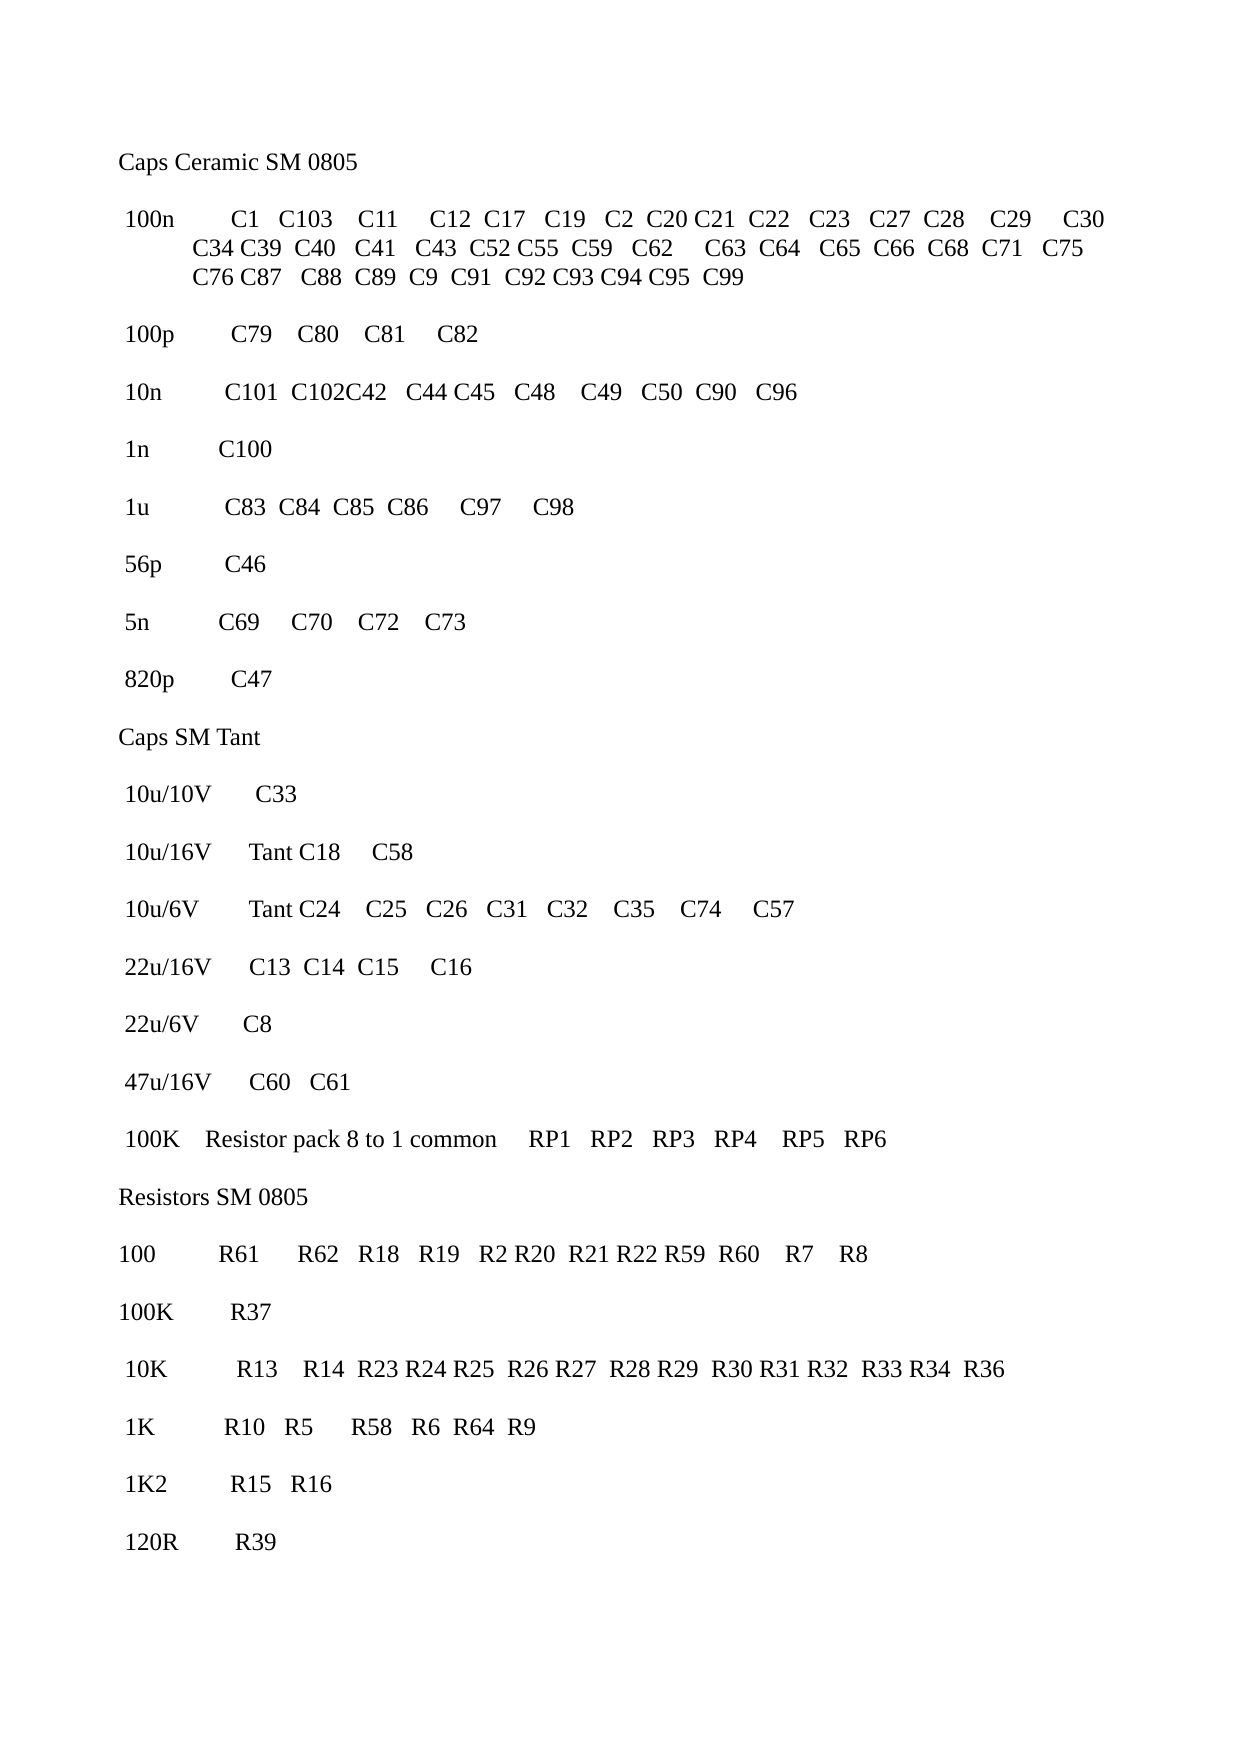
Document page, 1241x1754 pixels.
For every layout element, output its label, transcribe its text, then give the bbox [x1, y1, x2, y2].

text 10n C101 C102C42 C44 C45 C48 C49 C50 C90 C96 [118, 377, 1122, 406]
text 820p C47 [118, 664, 1122, 693]
text 100n C1 C103 C11 C12 C17 C19 C2 C20 C21 C22 C23 C27 C28 C29 C30 [118, 204, 1122, 233]
text 100p C79 C80 C81 C82 [118, 319, 1122, 348]
text Caps Ceramic SM 0805 [118, 147, 1122, 176]
text 120R R39 [118, 1527, 1122, 1556]
text 10u/10V C33 [118, 779, 1122, 808]
text 10K R13 R14 R23 R24 R25 R26 R27 R28 R29 R30 R31 R32 R33 R34 R36 [118, 1354, 1122, 1383]
text 100 R61 R62 R18 R19 R2 R20 R21 R22 R59 R60 R7 R8 [118, 1239, 1122, 1268]
text 100K R37 [118, 1297, 1122, 1326]
text 56p C46 [118, 549, 1122, 578]
text Caps SM Tant [118, 722, 1122, 751]
text 22u/16V C13 C14 C15 C16 [118, 952, 1122, 981]
text 1K2 R15 R16 [118, 1469, 1122, 1498]
text 10u/6V Tant C24 C25 C26 C31 C32 C35 C74 C57 [118, 894, 1122, 923]
text 100K Resistor pack 8 to 1 common RP1 RP2 RP3 RP4 RP5 RP6 [118, 1124, 1122, 1153]
text 1u C83 C84 C85 C86 C97 C98 [118, 492, 1122, 521]
text 47u/16V C60 C61 [118, 1067, 1122, 1096]
text 5n C69 C70 C72 C73 [118, 607, 1122, 636]
text 10u/16V Tant C18 C58 [118, 837, 1122, 866]
text C34 C39 C40 C41 C43 C52 C55 C59 C62 C63 C64 C65 C66 C68 C71 C75 C76 C87 C88 C89 C9 C91 C92 C93 C94 C95 C99 [118, 233, 1122, 291]
text 1n C100 [118, 434, 1122, 463]
text 22u/6V C8 [118, 1009, 1122, 1038]
text Resistors SM 0805 [118, 1182, 1122, 1211]
text 1K R10 R5 R58 R6 R64 R9 [118, 1412, 1122, 1441]
